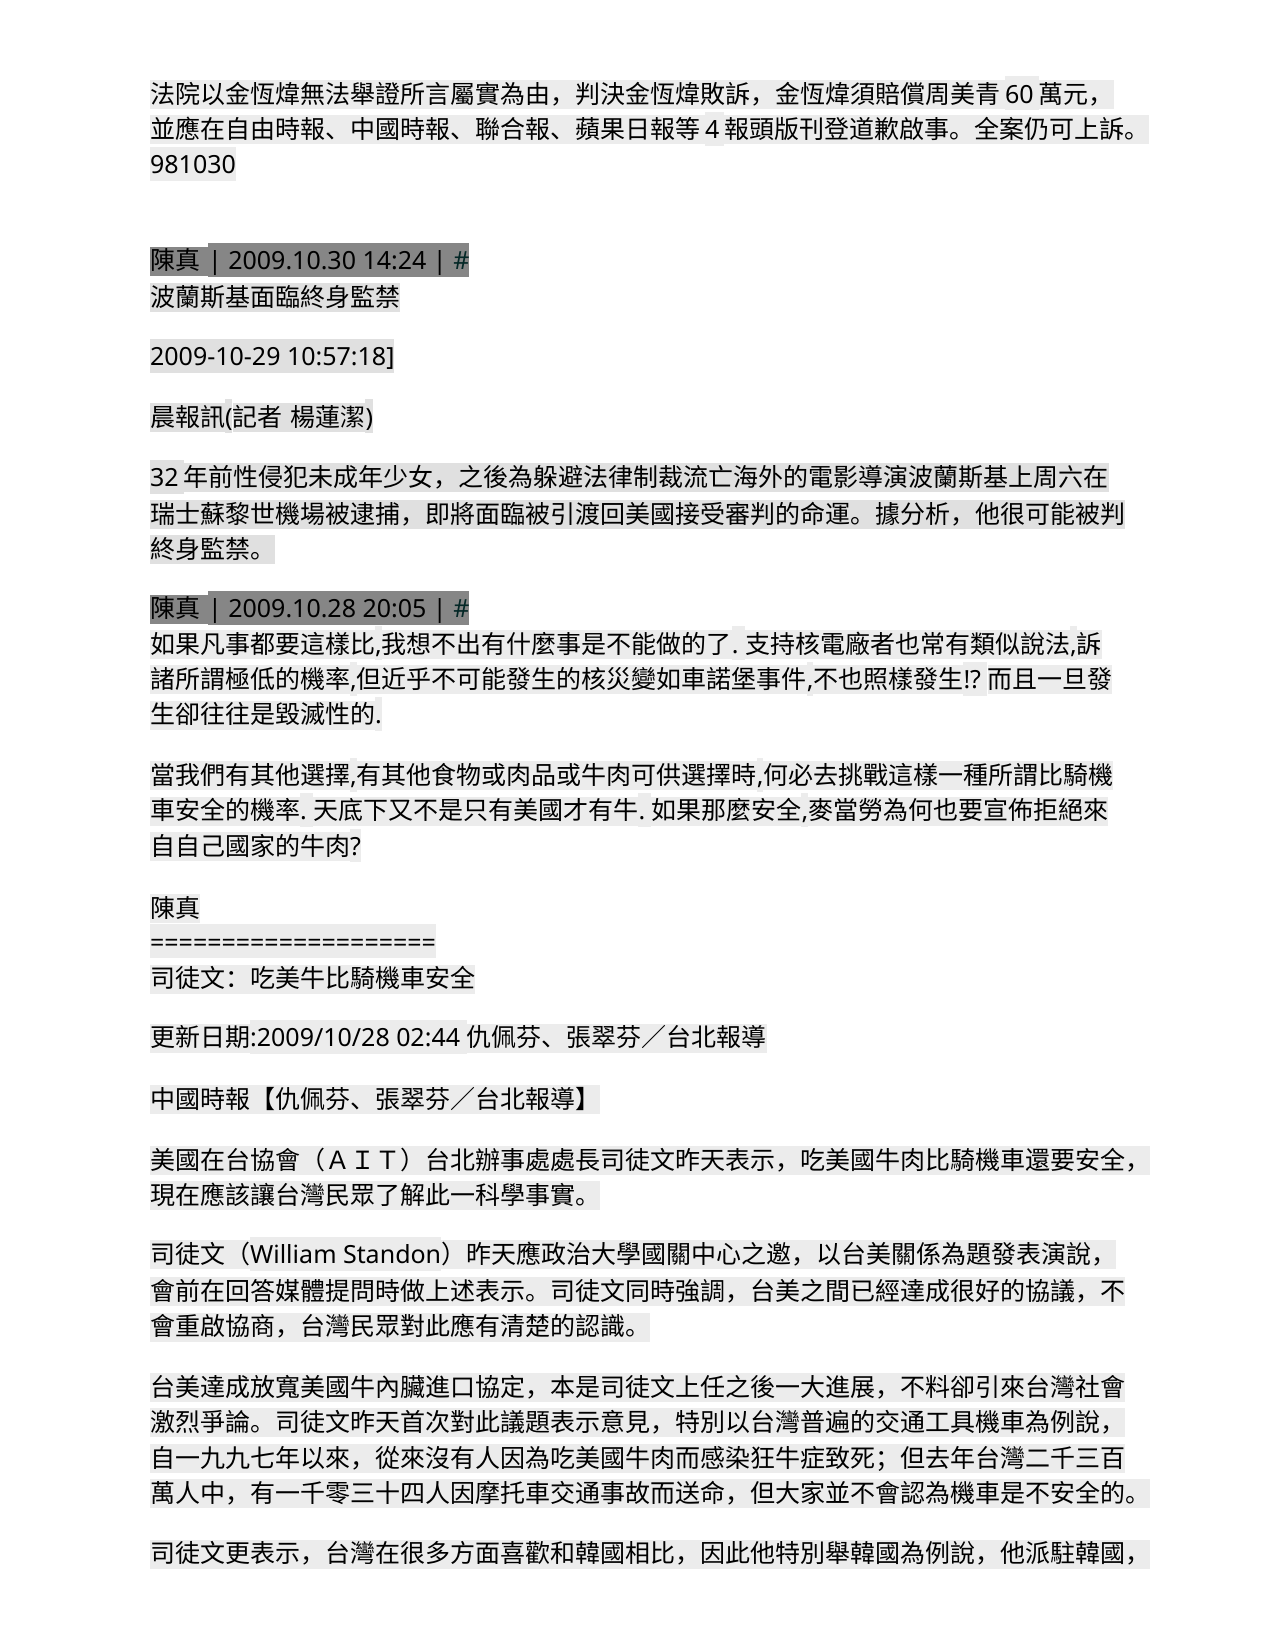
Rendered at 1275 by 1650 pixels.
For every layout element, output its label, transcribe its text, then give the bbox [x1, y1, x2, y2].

text 晨報訊(記者 楊蓮潔) [150, 398, 1125, 433]
text 如果凡事都要這樣比,我想不出有什麼事是不能做的了. 支持核電廠者也常有類似說法,訴諸所謂極低的機率,但近乎不可能發生的核災變如車諾堡事件,不也照樣發生!? 而且一旦發生卻往往是毀滅性的. [150, 625, 1125, 731]
text 2009-10-29 10:57:18] [150, 337, 1125, 373]
text 更新日期:2009/10/28 02:44 仇佩芬、張翠芬／台北報導 [150, 1019, 1125, 1054]
text 法院以金恆煒無法舉證所言屬實為由，判決金恆煒敗訴，金恆煒須賠償周美青60萬元，並應在自由時報、中國時報、聯合報、蘋果日報等4報頭版刊登道歉啟事。全案仍可上訴。981030 [150, 75, 1125, 217]
text 陳真 ==================== 司徒文：吃美牛比騎機車安全 [150, 887, 1125, 994]
text 陳真 | 2009.10.30 14:24 | # [150, 242, 1125, 277]
text 司徒文（William Standon）昨天應政治大學國關中心之邀，以台美關係為題發表演說，會前在回答媒體提問時做上述表示。司徒文同時強調，台美之間已經達成很好的協議，不會重啟協商，台灣民眾對此應有清楚的認識。 [150, 1235, 1125, 1342]
text 當我們有其他選擇,有其他食物或肉品或牛肉可供選擇時,何必去挑戰這樣一種所謂比騎機車安全的機率. 天底下又不是只有美國才有牛. 如果那麼安全,麥當勞為何也要宣佈拒絕來自自己國家的牛肉? [150, 756, 1125, 862]
text 波蘭斯基面臨終身監禁 [150, 277, 1125, 312]
text 中國時報【仇佩芬、張翠芬／台北報導】 [150, 1079, 1125, 1114]
text 司徒文更表示，台灣在很多方面喜歡和韓國相比，因此他特別舉韓國為例說，他派駐韓國，促成韓國進口美國牛肉時，曾有韓國大學生問他，如何保證民眾不會因為吃美國牛肉而送命？他當時就反問：「那你如何保證，我不會因為看三星電視而瞎掉？」 [150, 1533, 1125, 1569]
text 陳真 | 2009.10.28 20:05 | # [150, 589, 1125, 625]
text 台美達成放寬美國牛內臟進口協定，本是司徒文上任之後一大進展，不料卻引來台灣社會激烈爭論。司徒文昨天首次對此議題表示意見，特別以台灣普遍的交通工具機車為例說，自一九九七年以來，從來沒有人因為吃美國牛肉而感染狂牛症致死；但去年台灣二千三百萬人中，有一千零三十四人因摩托車交通事故而送命，但大家並不會認為機車是不安全的。 [150, 1367, 1125, 1508]
text 美國在台協會（ＡＩＴ）台北辦事處處長司徒文昨天表示，吃美國牛肉比騎機車還要安全，現在應該讓台灣民眾了解此一科學事實。 [150, 1139, 1125, 1210]
text 32年前性侵犯未成年少女，之後為躲避法律制裁流亡海外的電影導演波蘭斯基上周六在瑞士蘇黎世機場被逮捕，即將面臨被引渡回美國接受審判的命運。據分析，他很可能被判終身監禁。 [150, 458, 1125, 564]
